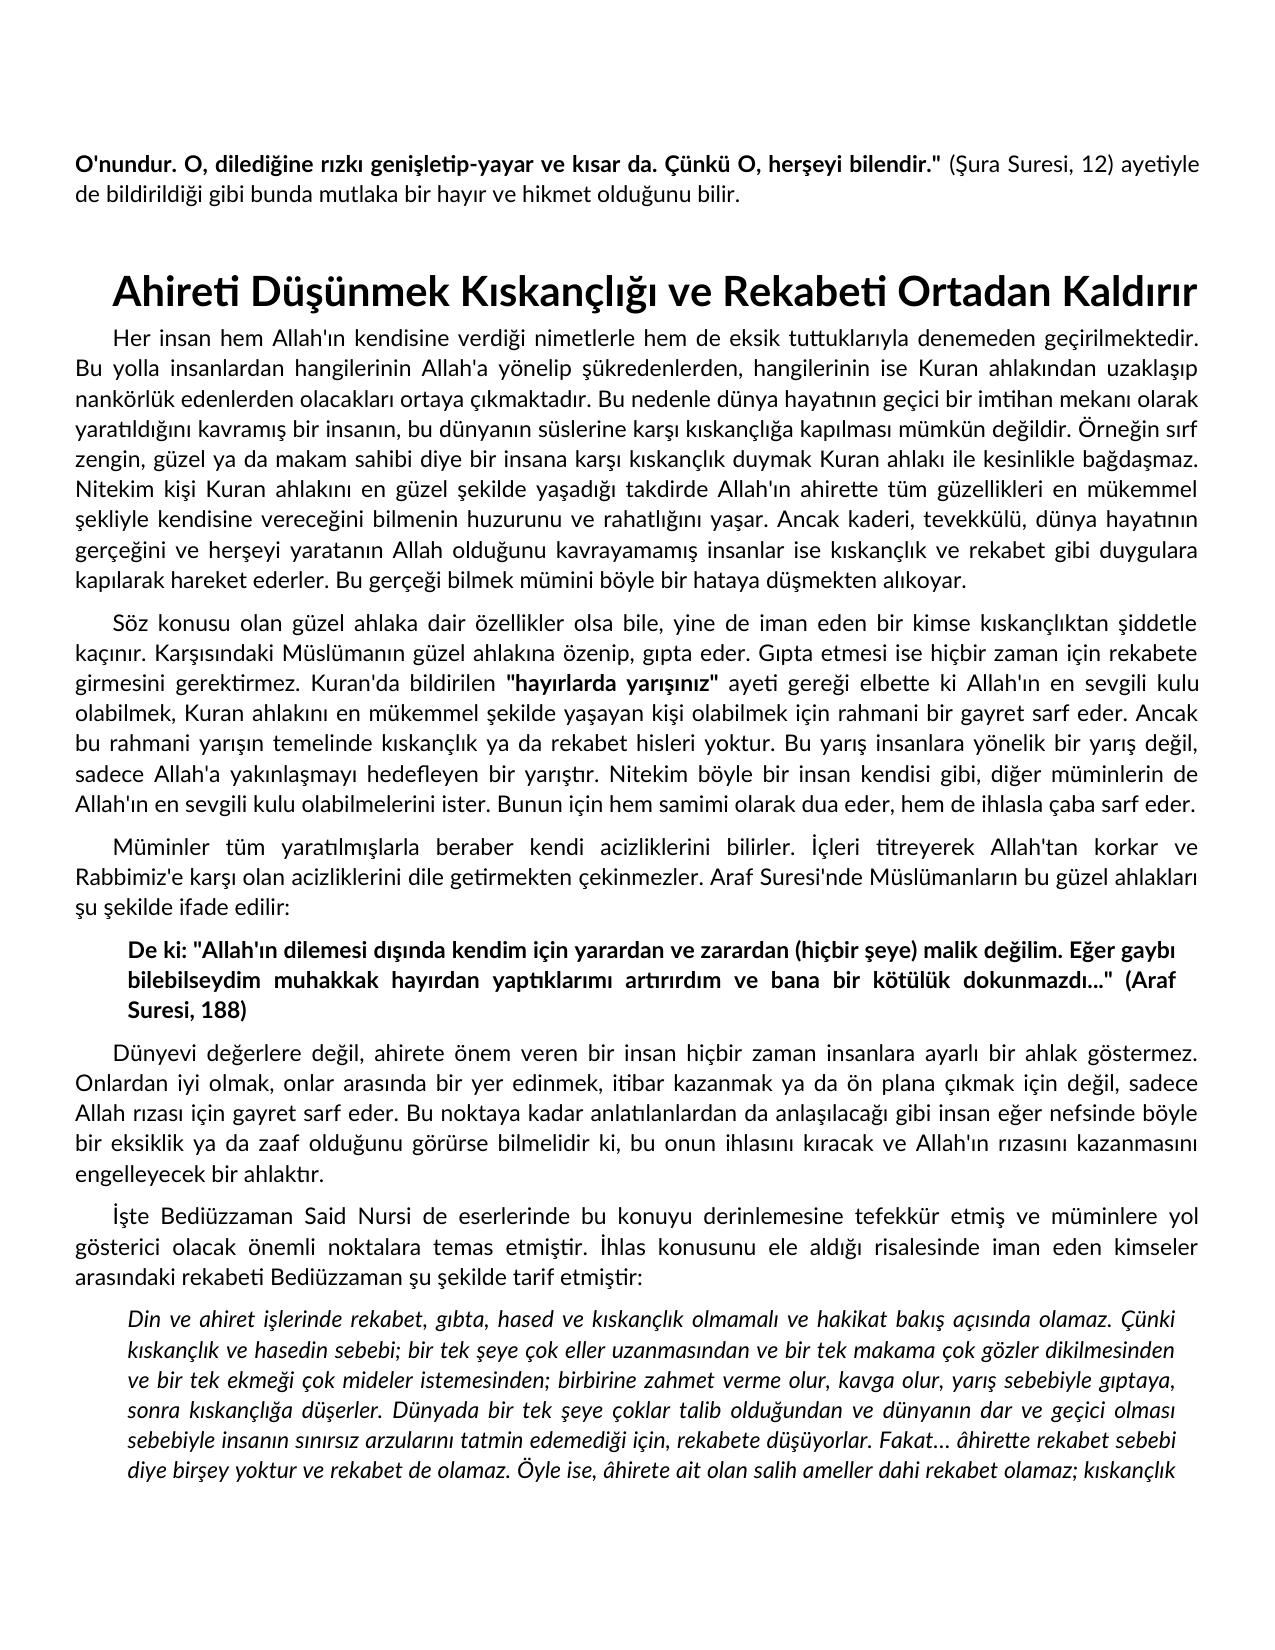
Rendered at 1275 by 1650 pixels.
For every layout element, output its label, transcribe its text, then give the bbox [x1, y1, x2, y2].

subtitle Ahireti Düşünmek Kıskançlığı ve Rekabeti Ortadan Kaldırır [112, 266, 1200, 316]
text Dünyevi değerlere değil, ahirete önem veren bir insan hiçbir zaman insanlara ayarlı bir ahlak göstermez. Onlardan iyi olmak, onlar arasında bir yer edinmek, itibar kazanmak ya da ön plana çıkmak için değil, sadece Allah rızası için gayret sarf eder. Bu noktaya kadar anlatılanlardan da anlaşılacağı gibi insan eğer nefsinde böyle bir eksiklik ya da zaaf olduğunu görürse bilmelidir ki, bu onun ihlasını kıracak ve Allah'ın rızasını kazanmasını engelleyecek bir ahlaktır. [75, 1038, 1200, 1187]
text De ki: "Allah'ın dilemesi dışında kendim için yarardan ve zarardan (hiçbir şeye) malik değilim. Eğer gaybı bilebilseydim muhakkak hayırdan yaptıklarımı artırırdım ve bana bir kötülük dokunmazdı..." (Araf Suresi, 188) [127, 935, 1177, 1023]
text O'nundur. O, dilediğine rızkı genişletip-yayar ve kısar da. Çünkü O, herşeyi bilendir." (Şura Suresi, 12) ayetiyle de bildirildiği gibi bunda mutlaka bir hayır ve hikmet olduğunu bilir. [75, 150, 1200, 208]
text Din ve ahiret işlerinde rekabet, gıbta, hased ve kıskançlık olmamalı ve hakikat bakış açısında olamaz. Çünki kıskançlık ve hasedin sebebi; bir tek şeye çok eller uzanmasından ve bir tek makama çok gözler dikilmesinden ve bir tek ekmeği çok mideler istemesinden; birbirine zahmet verme olur, kavga olur, yarış sebebiyle gıptaya, sonra kıskançlığa düşerler. Dünyada bir tek şeye çoklar talib olduğundan ve dünyanın dar ve geçici olması sebebiyle insanın sınırsız arzularını tatmin edemediği için, rekabete düşüyorlar. Fakat… âhirette rekabet sebebi diye birşey yoktur ve rekabet de olamaz. Öyle ise, âhirete ait olan salih ameller dahi rekabet olamaz; kıskançlık [127, 1305, 1177, 1484]
text İşte Bediüzzaman Said Nursi de eserlerinde bu konuyu derinlemesine tefekkür etmiş ve müminlere yol gösterici olacak önemli noktalara temas etmiştir. İhlas konusunu ele aldığı risalesinde iman eden kimseler arasındaki rekabeti Bediüzzaman şu şekilde tarif etmiştir: [75, 1202, 1200, 1290]
text Her insan hem Allah'ın kendisine verdiği nimetlerle hem de eksik tuttuklarıyla denemeden geçirilmektedir. Bu yolla insanlardan hangilerinin Allah'a yönelip şükredenlerden, hangilerinin ise Kuran ahlakından uzaklaşıp nankörlük edenlerden olacakları ortaya çıkmaktadır. Bu nedenle dünya hayatının geçici bir imtihan mekanı olarak yaratıldığını kavramış bir insanın, bu dünyanın süslerine karşı kıskançlığa kapılması mümkün değildir. Örneğin sırf zengin, güzel ya da makam sahibi diye bir insana karşı kıskançlık duymak Kuran ahlakı ile kesinlikle bağdaşmaz. Nitekim kişi Kuran ahlakını en güzel şekilde yaşadığı takdirde Allah'ın ahirette tüm güzellikleri en mükemmel şekliyle kendisine vereceğini bilmenin huzurunu ve rahatlığını yaşar. Ancak kaderi, tevekkülü, dünya hayatının gerçeğini ve herşeyi yaratanın Allah olduğunu kavrayamamış insanlar ise kıskançlık ve rekabet gibi duygulara kapılarak hareket ederler. Bu gerçeği bilmek mümini böyle bir hataya düşmekten alıkoyar. [75, 324, 1200, 593]
text Söz konusu olan güzel ahlaka dair özellikler olsa bile, yine de iman eden bir kimse kıskançlıktan şiddetle kaçınır. Karşısındaki Müslümanın güzel ahlakına özenip, gıpta eder. Gıpta etmesi ise hiçbir zaman için rekabete girmesini gerektirmez. Kuran'da bildirilen "hayırlarda yarışınız" ayeti gereği elbette ki Allah'ın en sevgili kulu olabilmek, Kuran ahlakını en mükemmel şekilde yaşayan kişi olabilmek için rahmani bir gayret sarf eder. Ancak bu rahmani yarışın temelinde kıskançlık ya da rekabet hisleri yoktur. Bu yarış insanlara yönelik bir yarış değil, sadece Allah'a yakınlaşmayı hedefleyen bir yarıştır. Nitekim böyle bir insan kendisi gibi, diğer müminlerin de Allah'ın en sevgili kulu olabilmelerini ister. Bunun için hem samimi olarak dua eder, hem de ihlasla çaba sarf eder. [75, 608, 1200, 817]
text Müminler tüm yaratılmışlarla beraber kendi acizliklerini bilirler. İçleri titreyerek Allah'tan korkar ve Rabbimiz'e karşı olan acizliklerini dile getirmekten çekinmezler. Araf Suresi'nde Müslümanların bu güzel ahlakları şu şekilde ifade edilir: [75, 832, 1200, 920]
